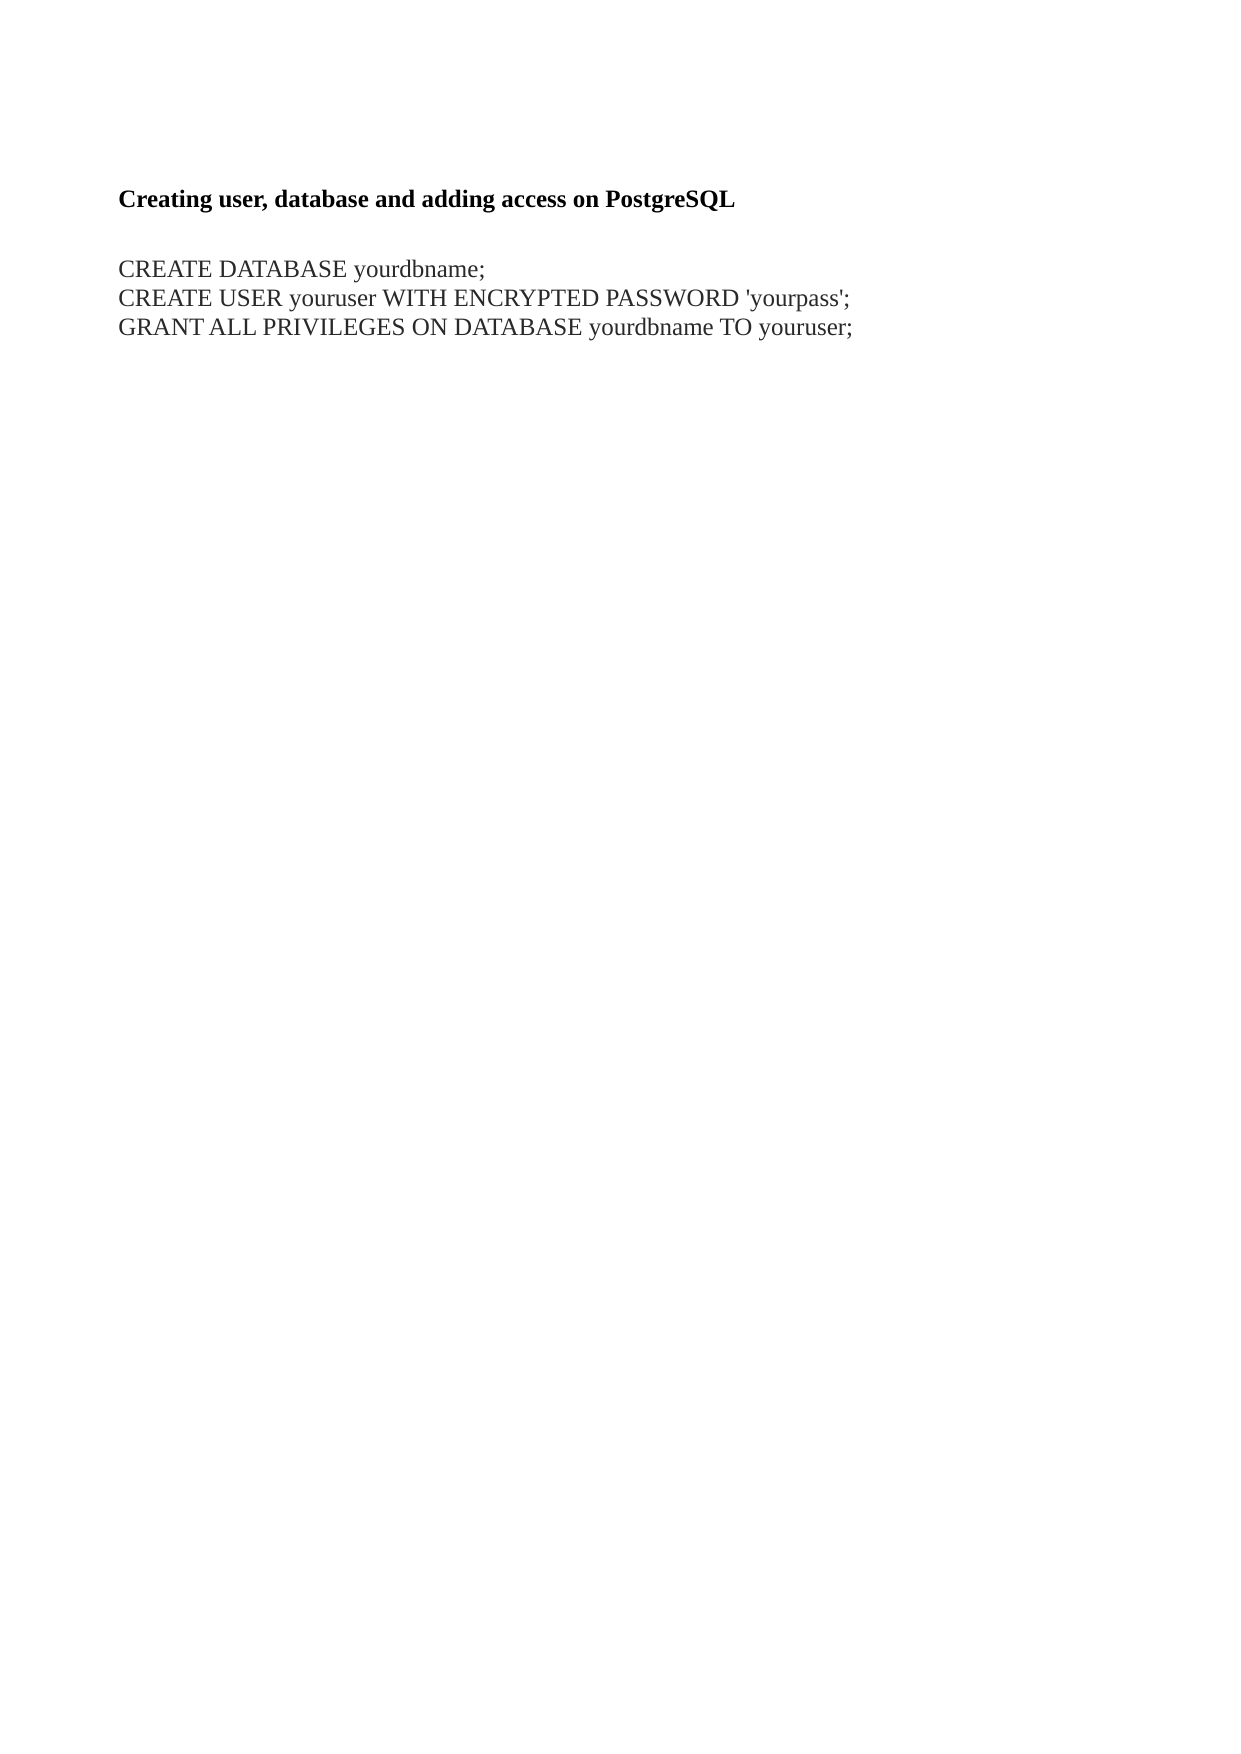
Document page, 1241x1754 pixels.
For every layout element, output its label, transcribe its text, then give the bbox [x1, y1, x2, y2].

subtitle Creating user, database and adding access on PostgreSQL [118, 184, 1122, 213]
text CREATE DATABASE yourdbname; CREATE USER youruser WITH ENCRYPTED PASSWORD 'yourpass'; GRANT ALL PRIVILEGES ON DATABASE yourdbname TO youruser; [118, 254, 1122, 341]
